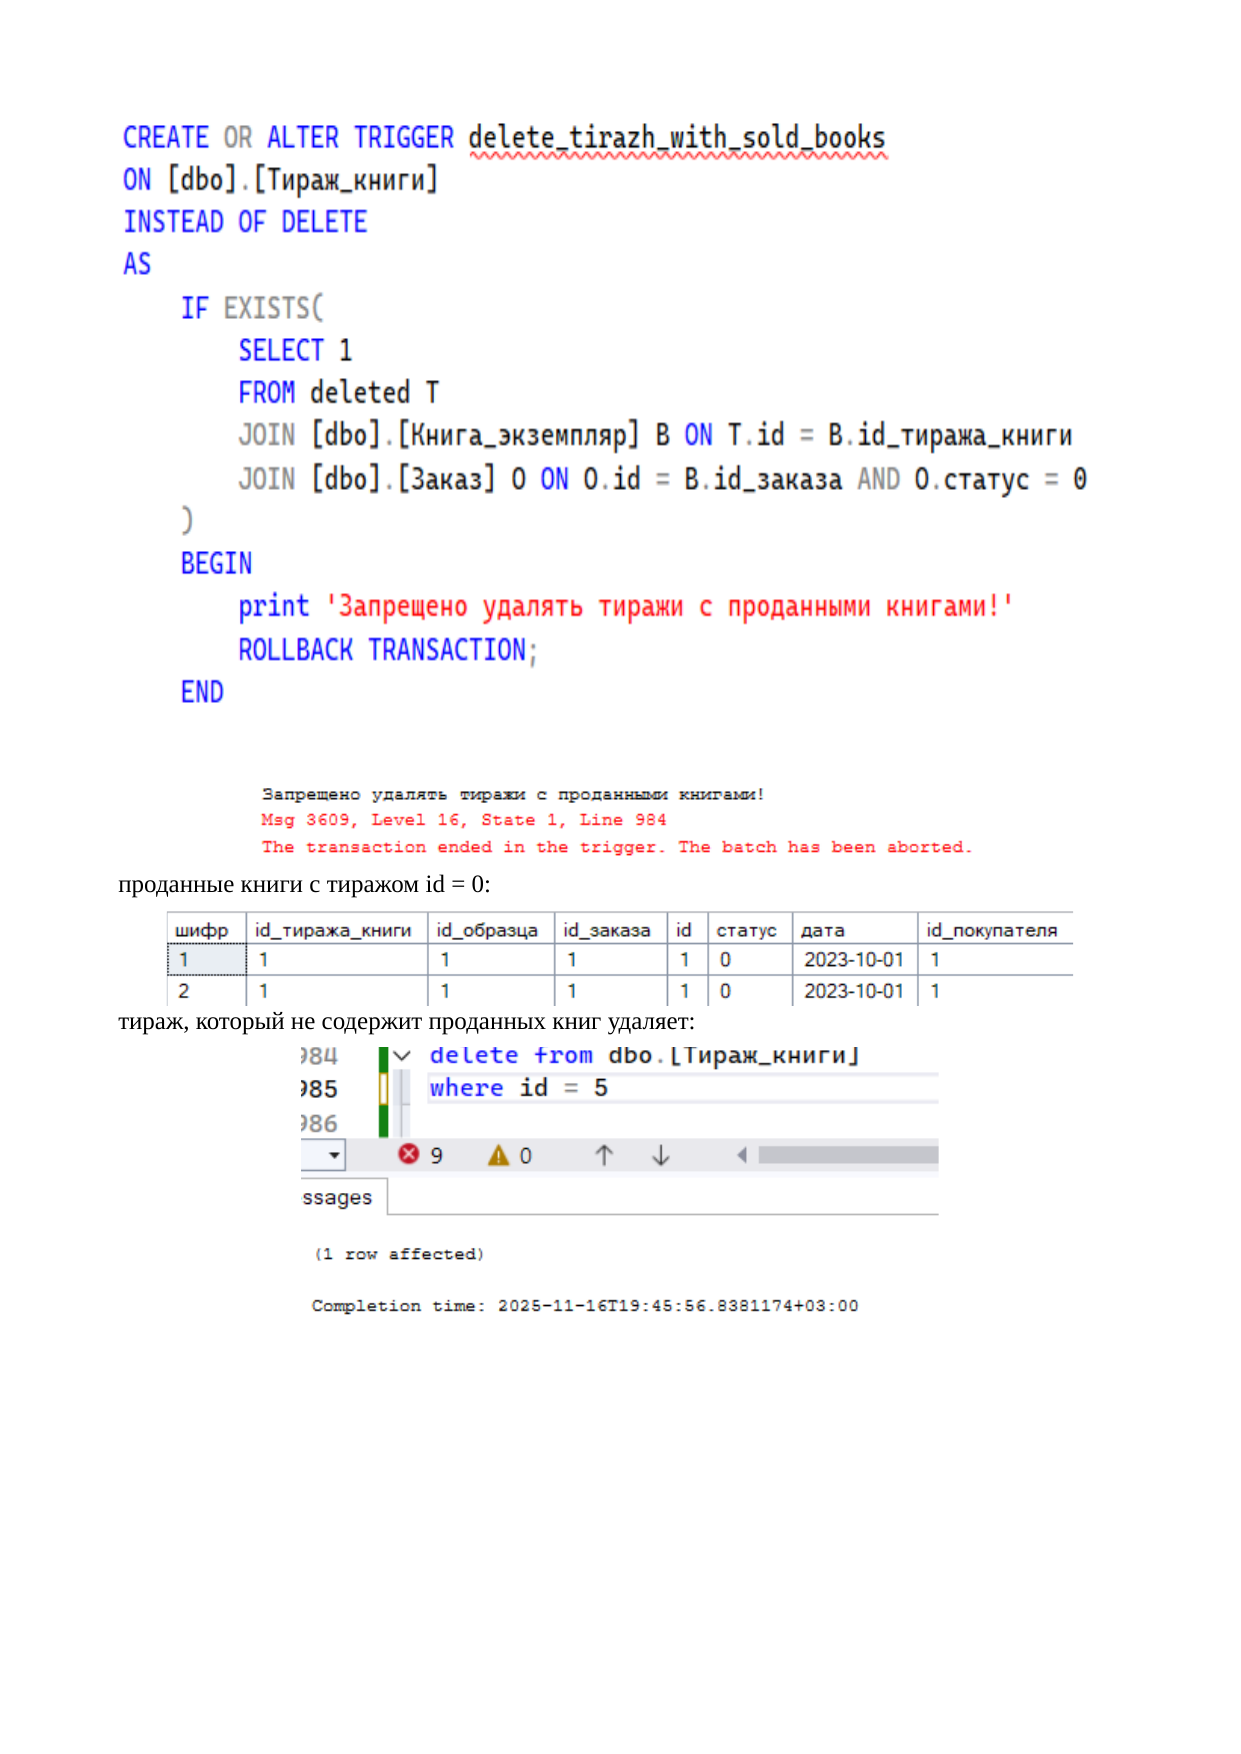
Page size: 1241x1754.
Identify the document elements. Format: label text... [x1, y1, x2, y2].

picture [256, 788, 984, 870]
picture [166, 910, 1074, 1006]
picture [118, 118, 1122, 747]
text проданные книги с тиражом id = 0: [118, 788, 1122, 898]
picture [301, 1047, 939, 1327]
text тираж, который не содержит проданных книг удаляет: [118, 911, 1122, 1034]
